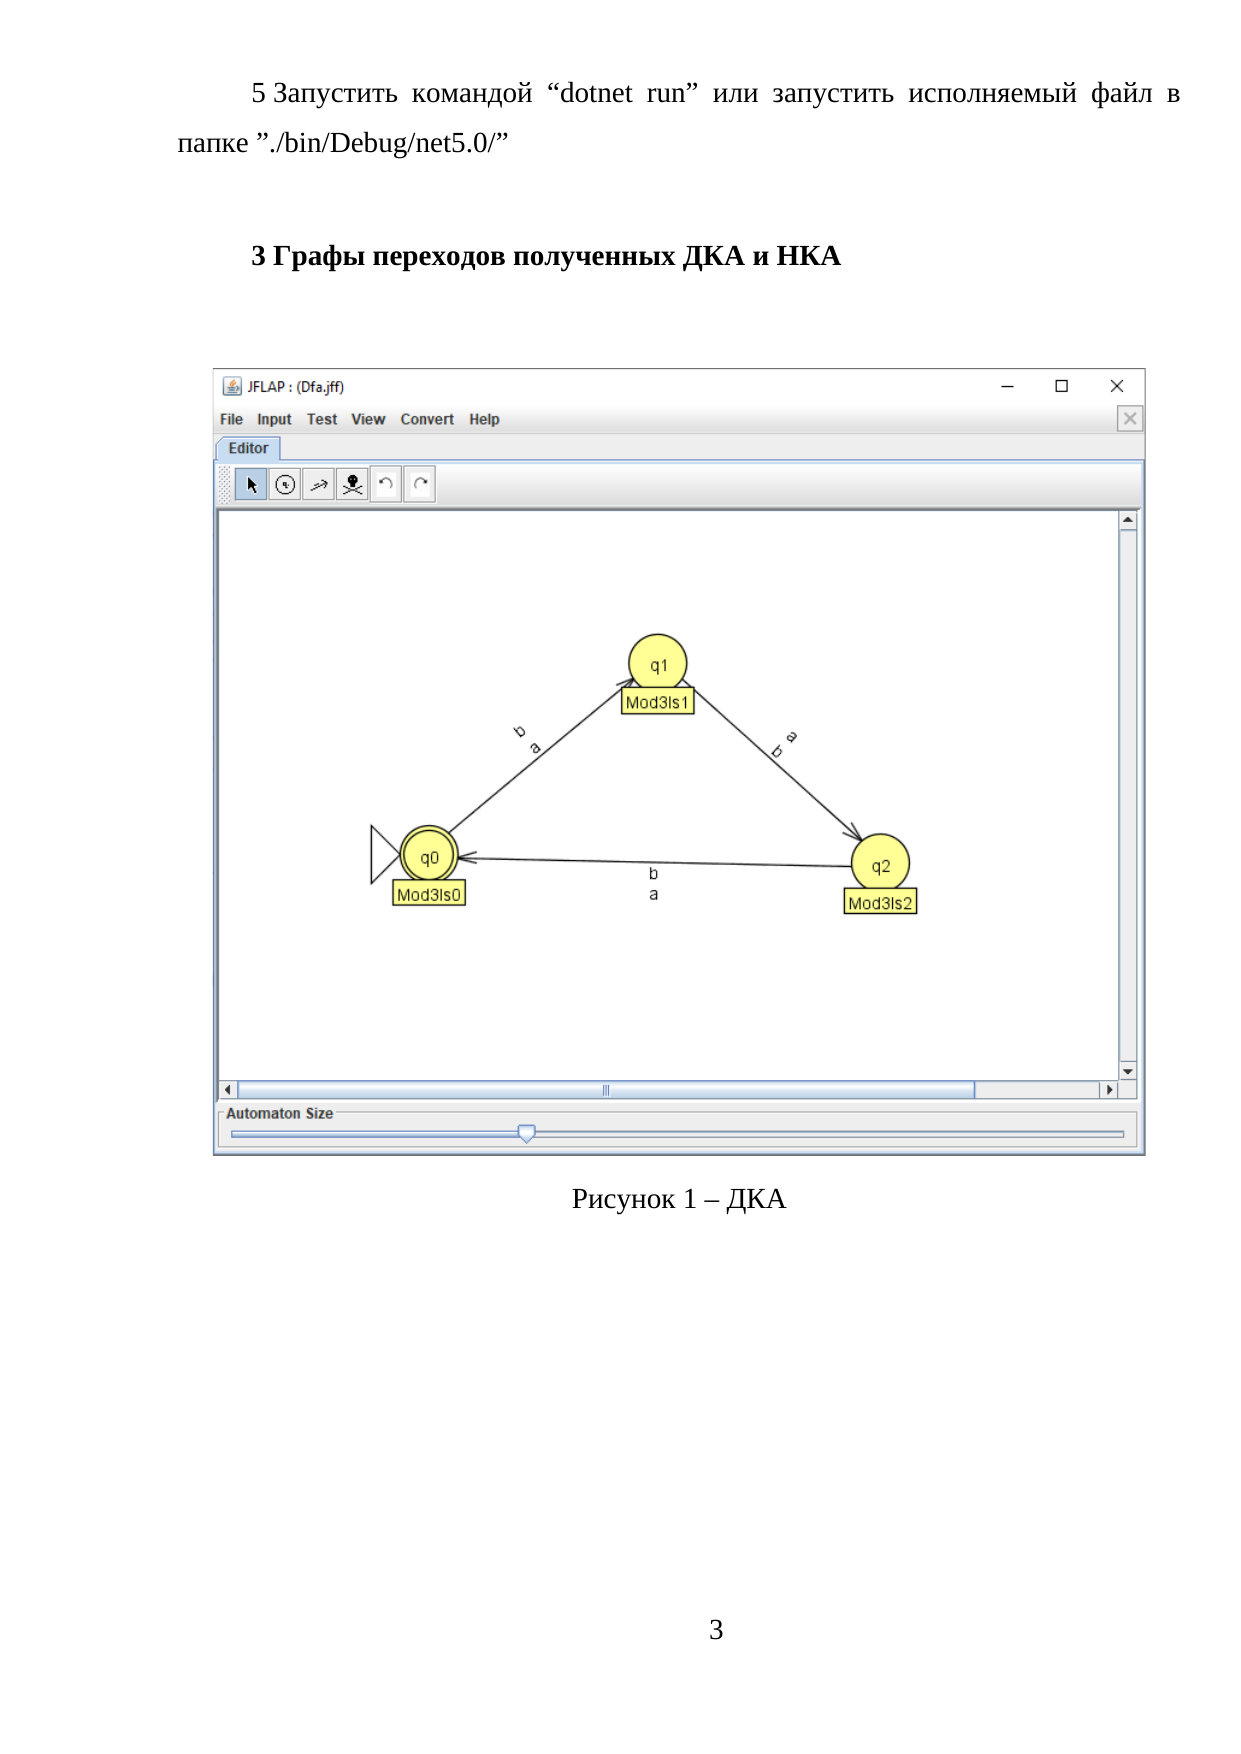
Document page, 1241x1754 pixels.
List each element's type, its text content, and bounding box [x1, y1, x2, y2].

subtitle 3 Графы переходов полученных ДКА и НКА [177, 238, 1181, 272]
list Запустить командой “dotnet run” или запустить исполняемый файл в папке ”./bin/Debug/net5.0/” [177, 75, 1181, 159]
text Рисунок 1 – ДКА [177, 1181, 1181, 1215]
picture [212, 368, 1146, 1156]
